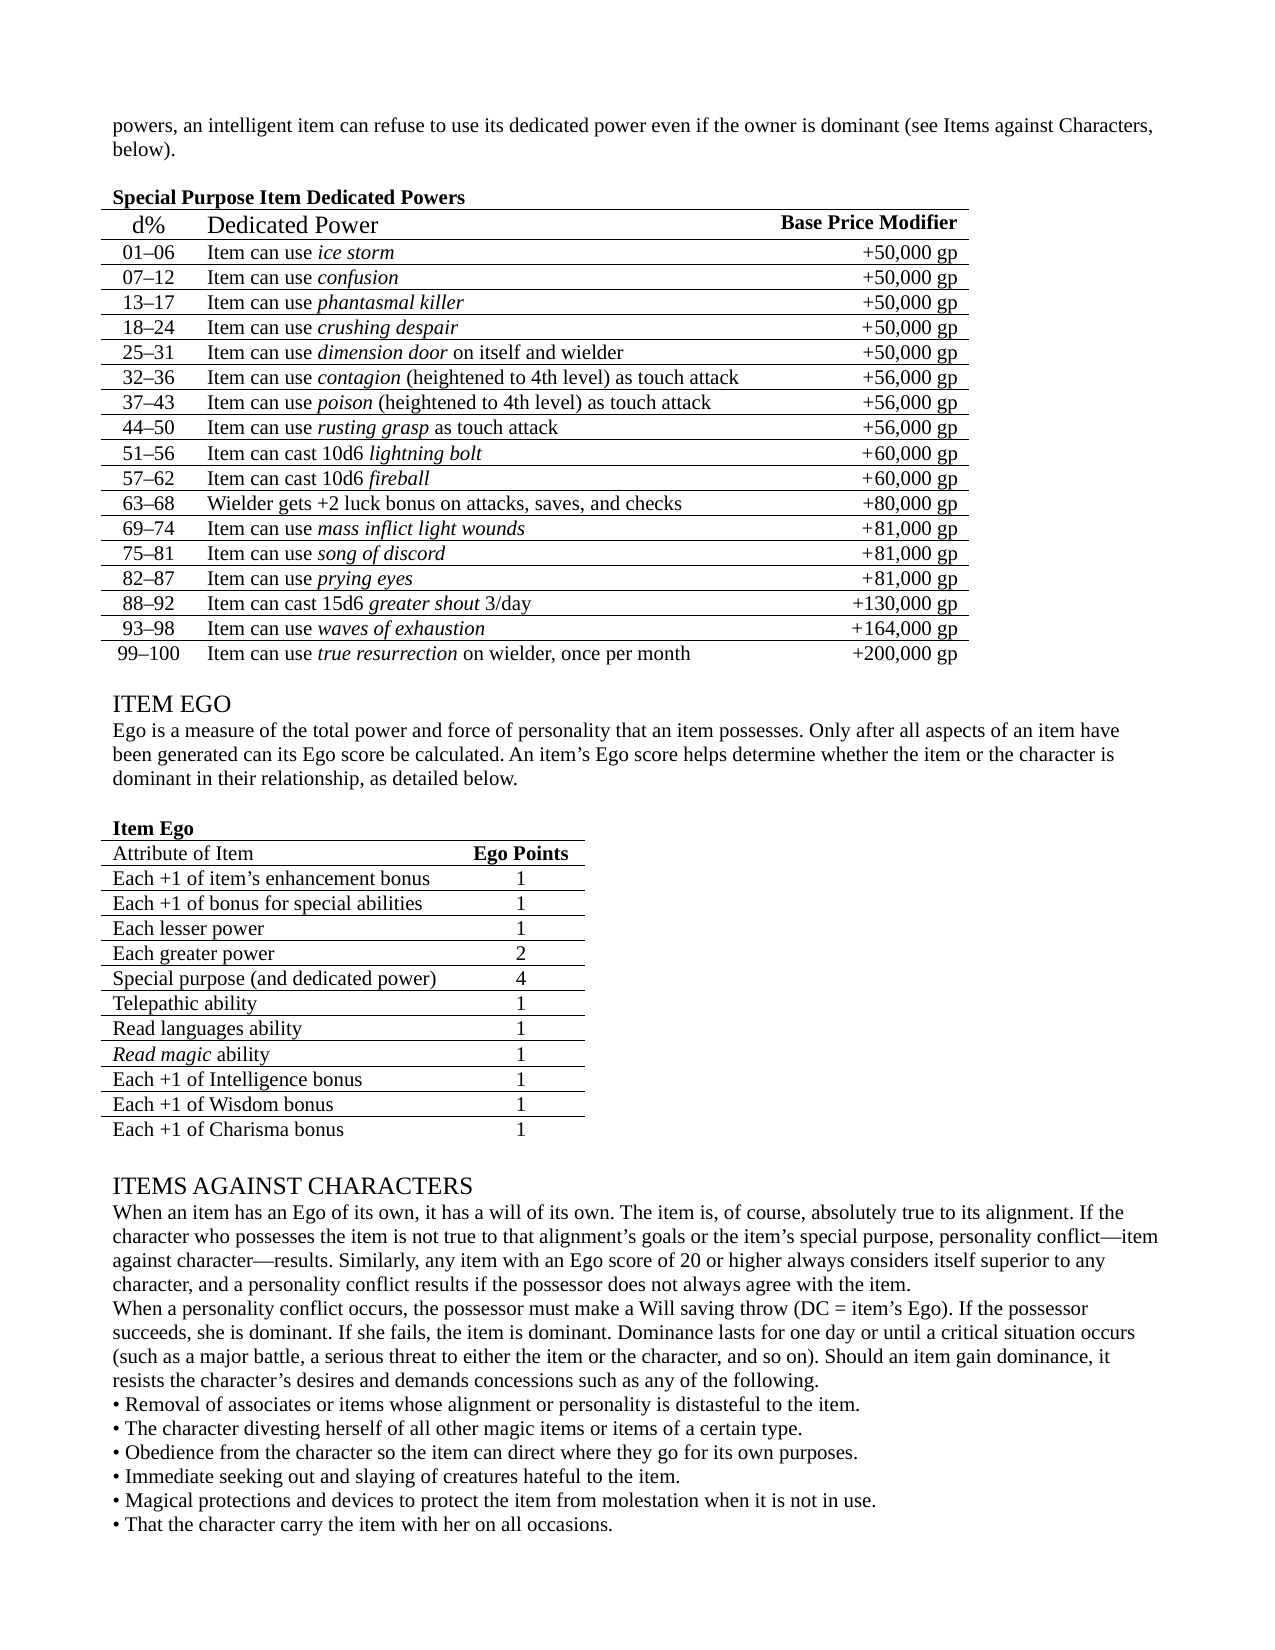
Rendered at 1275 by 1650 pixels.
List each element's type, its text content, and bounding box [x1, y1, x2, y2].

table_cell 2 [457, 941, 584, 965]
table_cell +60,000 gp [760, 440, 969, 464]
text • Removal of associates or items whose alignment or personality is distasteful to the item. [112, 1392, 1162, 1416]
table_cell 1 [457, 916, 584, 940]
table_cell Each +1 of Intelligence bonus [101, 1067, 457, 1091]
table_cell Item can use ice storm [196, 240, 760, 264]
table_cell 88–92 [101, 591, 196, 615]
table_cell Read magic ability [101, 1041, 457, 1066]
text When an item has an Ego of its own, it has a will of its own. The item is, of course, absolutely true to its alignment. If the character who possesses the item is not true to that alignment’s goals or the item’s special purpose, personality conflict—item against character—results. Similarly, any item with an Ego score of 20 or higher always considers itself superior to any character, and a personality conflict results if the possessor does not always agree with the item. [112, 1199, 1162, 1296]
text • The character divesting herself of all other magic items or items of a certain type. [112, 1416, 1162, 1440]
text • Immediate seeking out and slaying of creatures hateful to the item. [112, 1464, 1162, 1488]
table_cell +164,000 gp [760, 616, 969, 640]
text • Magical protections and devices to protect the item from molestation when it is not in use. [112, 1488, 1162, 1512]
table_cell Item can use poison (heightened to 4th level) as touch attack [196, 390, 760, 414]
table_cell Each +1 of item’s enhancement bonus [101, 866, 457, 890]
table_cell 1 [457, 1117, 584, 1141]
table_cell +81,000 gp [760, 541, 969, 565]
text ITEM EGO [112, 689, 1162, 718]
table_cell Base Price Modifier [760, 210, 969, 238]
text Ego is a measure of the total power and force of personality that an item possesses. Only after all aspects of an item have been generated can its Ego score be calculated. An item’s Ego score helps determine whether the item or the character is dominant in their relationship, as detailed below. [112, 718, 1162, 790]
table_cell 69–74 [101, 516, 196, 540]
table_cell +56,000 gp [760, 390, 969, 414]
table_cell +56,000 gp [760, 365, 969, 389]
table_cell +50,000 gp [760, 265, 969, 289]
table_cell Each lesser power [101, 916, 457, 940]
table_cell 13–17 [101, 290, 196, 314]
table_cell Special purpose (and dedicated power) [101, 966, 457, 990]
table_header Special Purpose Item Dedicated Powers [101, 185, 969, 209]
table_cell Item can use dimension door on itself and wielder [196, 340, 760, 364]
table_cell +200,000 gp [760, 641, 969, 665]
table_cell Item can use contagion (heightened to 4th level) as touch attack [196, 365, 760, 389]
table_cell Item can cast 15d6 greater shout 3/day [196, 591, 760, 615]
table_cell 75–81 [101, 541, 196, 565]
table_cell 82–87 [101, 566, 196, 590]
table_cell +81,000 gp [760, 566, 969, 590]
table_cell 37–43 [101, 390, 196, 414]
table_cell Item can cast 10d6 lightning bolt [196, 440, 760, 464]
table_cell 1 [457, 1041, 584, 1066]
text powers, an intelligent item can refuse to use its dedicated power even if the owner is dominant (see Items against Characters, below). [112, 112, 1162, 161]
table_cell Telepathic ability [101, 991, 457, 1015]
table_cell 1 [457, 1067, 584, 1091]
table_cell 25–31 [101, 340, 196, 364]
text ITEMS AGAINST CHARACTERS [112, 1171, 1162, 1199]
table_cell Wielder gets +2 luck bonus on attacks, saves, and checks [196, 491, 760, 515]
table_cell +130,000 gp [760, 591, 969, 615]
table_cell Item can use phantasmal killer [196, 290, 760, 314]
table_cell Item can use true resurrection on wielder, once per month [196, 641, 760, 665]
table_cell Each +1 of Wisdom bonus [101, 1092, 457, 1116]
table_cell Item can cast 10d6 fireball [196, 466, 760, 489]
table_cell 32–36 [101, 365, 196, 389]
table_cell 99–100 [101, 641, 196, 665]
table_cell 44–50 [101, 415, 196, 439]
table_cell 1 [457, 991, 584, 1015]
table_header Item Ego [101, 816, 584, 839]
table_cell +56,000 gp [760, 415, 969, 439]
table_cell Item can use mass inflict light wounds [196, 516, 760, 540]
table_cell Each +1 of Charisma bonus [101, 1117, 457, 1141]
table_cell Dedicated Power [196, 210, 760, 238]
table_cell Item can use crushing despair [196, 315, 760, 339]
table_cell Item can use song of discord [196, 541, 760, 565]
table_cell 63–68 [101, 491, 196, 515]
table_cell +50,000 gp [760, 240, 969, 264]
table_cell 07–12 [101, 265, 196, 289]
table_cell 18–24 [101, 315, 196, 339]
table_cell Ego Points [457, 841, 584, 865]
table_cell Each greater power [101, 941, 457, 965]
table_cell Item can use waves of exhaustion [196, 616, 760, 640]
text • That the character carry the item with her on all occasions. [112, 1512, 1162, 1536]
table_cell 1 [457, 1092, 584, 1116]
table_cell +80,000 gp [760, 491, 969, 515]
table_cell 51–56 [101, 440, 196, 464]
text • Obedience from the character so the item can direct where they go for its own purposes. [112, 1440, 1162, 1464]
table_cell Item can use rusting grasp as touch attack [196, 415, 760, 439]
table_cell +81,000 gp [760, 516, 969, 540]
table_cell 1 [457, 891, 584, 915]
table_cell 1 [457, 1016, 584, 1040]
table_cell 1 [457, 866, 584, 890]
table_cell d% [101, 210, 196, 238]
table_cell Each +1 of bonus for special abilities [101, 891, 457, 915]
table_cell Item can use prying eyes [196, 566, 760, 590]
table_cell +50,000 gp [760, 315, 969, 339]
table_cell 57–62 [101, 466, 196, 489]
table_cell +60,000 gp [760, 466, 969, 489]
table_cell Attribute of Item [101, 841, 457, 865]
table_cell Item can use confusion [196, 265, 760, 289]
table_cell 93–98 [101, 616, 196, 640]
table_cell 4 [457, 966, 584, 990]
table_cell +50,000 gp [760, 290, 969, 314]
table_cell 01–06 [101, 240, 196, 264]
table_cell +50,000 gp [760, 340, 969, 364]
table_cell Read languages ability [101, 1016, 457, 1040]
text When a personality conflict occurs, the possessor must make a Will saving throw (DC = item’s Ego). If the possessor succeeds, she is dominant. If she fails, the item is dominant. Dominance lasts for one day or until a critical situation occurs (such as a major battle, a serious threat to either the item or the character, and so on). Should an item gain dominance, it resists the character’s desires and demands concessions such as any of the following. [112, 1296, 1162, 1392]
